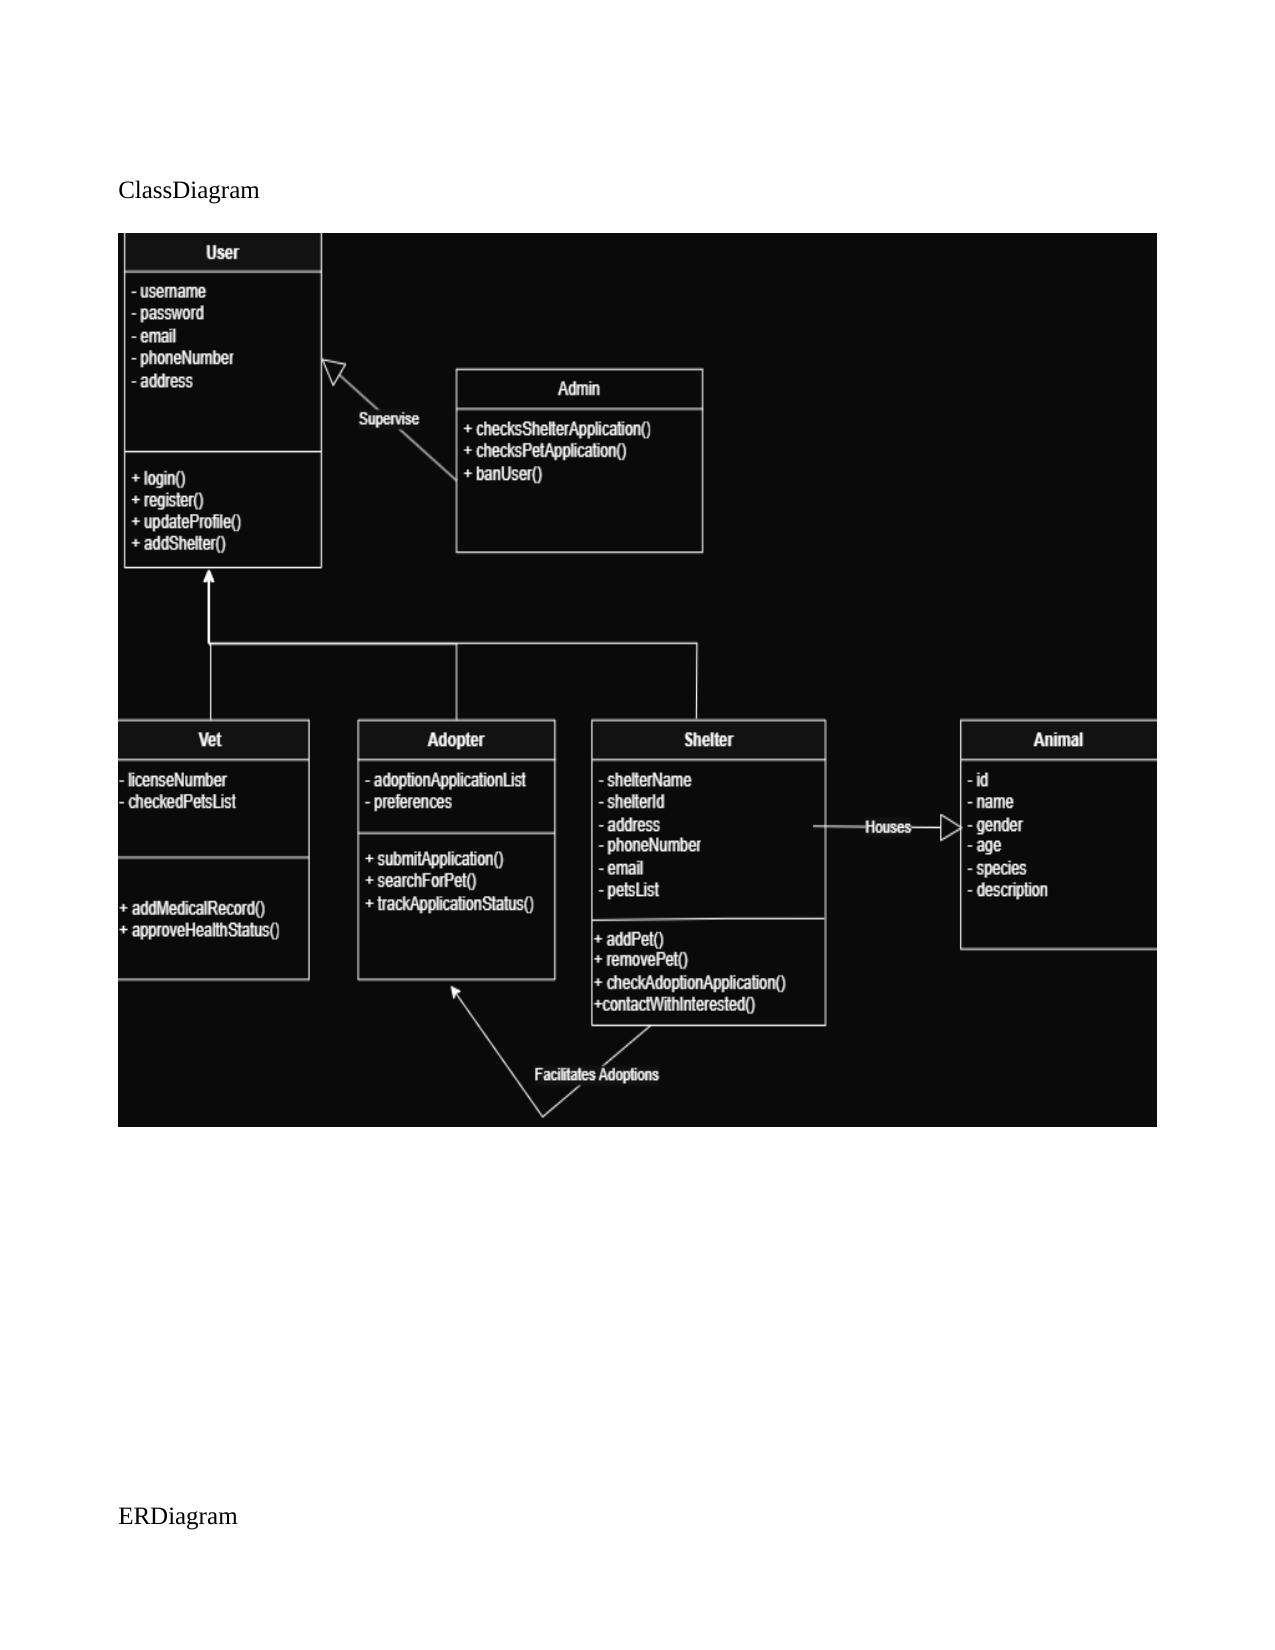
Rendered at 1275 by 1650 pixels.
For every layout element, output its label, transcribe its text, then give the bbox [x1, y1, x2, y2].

text ERDiagram [118, 1501, 1157, 1529]
picture [118, 233, 1157, 1127]
text ClassDiagram [118, 176, 1157, 204]
